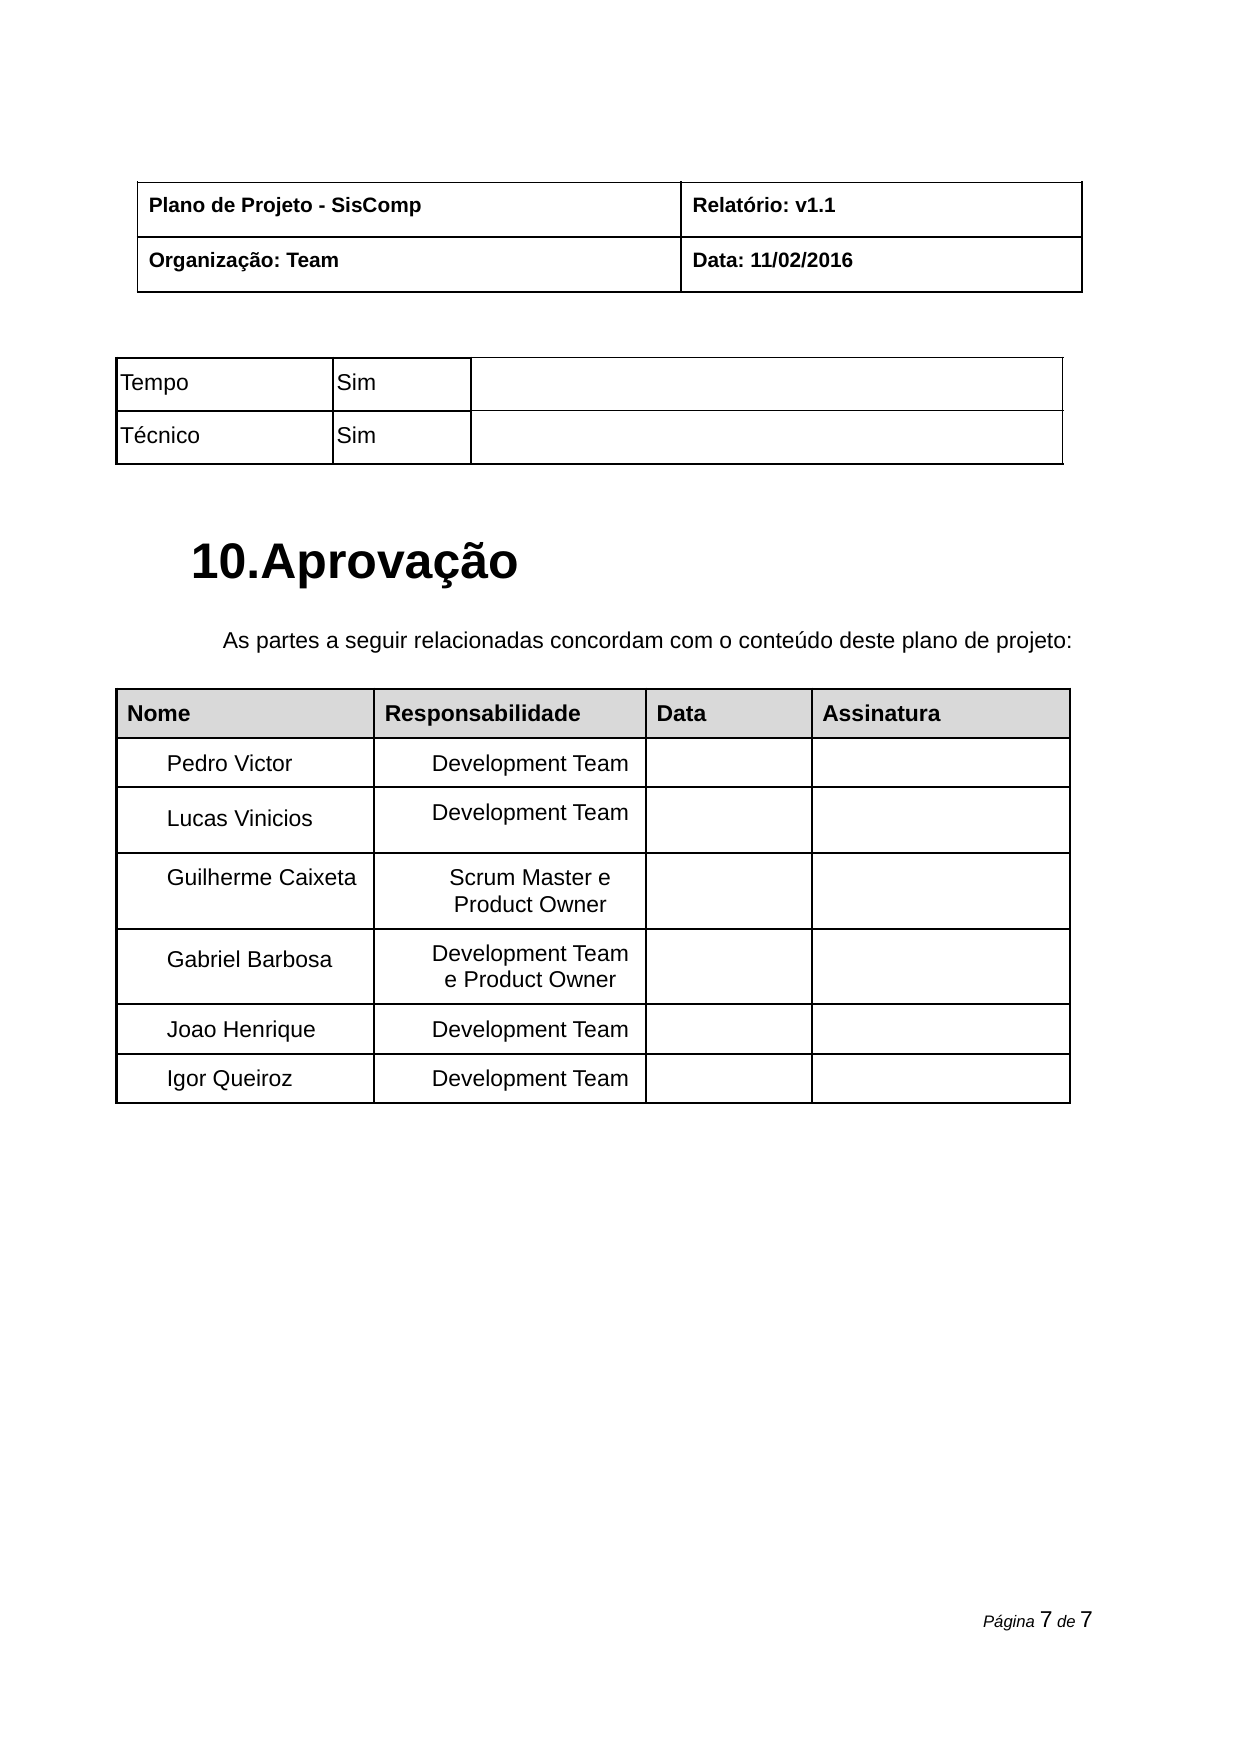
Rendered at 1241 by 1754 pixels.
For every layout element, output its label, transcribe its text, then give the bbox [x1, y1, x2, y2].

table_cell [813, 854, 1069, 927]
table_cell Igor Queiroz [118, 1055, 373, 1102]
table_cell Tempo [118, 359, 332, 410]
table_cell Técnico [118, 412, 332, 463]
table_cell [647, 930, 811, 1003]
table_cell Development Team [375, 1005, 645, 1052]
text As partes a seguir relacionadas concordam com o conteúdo deste plano de projeto: [148, 627, 1093, 654]
table_cell [813, 930, 1069, 1003]
table_cell Sim [334, 412, 470, 463]
table_header Data [647, 690, 811, 737]
table_cell [647, 788, 811, 852]
table_cell [813, 739, 1069, 786]
subtitle Aprovação [185, 531, 1093, 588]
table_header Nome [118, 690, 373, 737]
table_header Responsabilidade [375, 690, 645, 737]
table_cell Development Team [375, 739, 645, 786]
table_cell [647, 1005, 811, 1052]
table_cell Pedro Victor [118, 739, 373, 786]
table_cell [647, 854, 811, 927]
table_cell Lucas Vinicios [118, 788, 373, 852]
table_cell [813, 1005, 1069, 1052]
table_cell Development Team [375, 1055, 645, 1102]
table_cell [813, 788, 1069, 852]
table_cell [472, 411, 1062, 463]
table_cell Sim [334, 359, 470, 410]
table_cell [647, 1055, 811, 1102]
table_cell Guilherme Caixeta [118, 854, 373, 927]
table_cell Development Team [375, 788, 645, 852]
table_header Assinatura [813, 690, 1069, 737]
table_cell [472, 358, 1062, 410]
table_cell Joao Henrique [118, 1005, 373, 1052]
table_cell Development Team e Product Owner [375, 930, 645, 1003]
table_cell [647, 739, 811, 786]
table_cell Gabriel Barbosa [118, 930, 373, 1003]
table_cell [813, 1055, 1069, 1102]
table_cell Scrum Master e Product Owner [375, 854, 645, 927]
